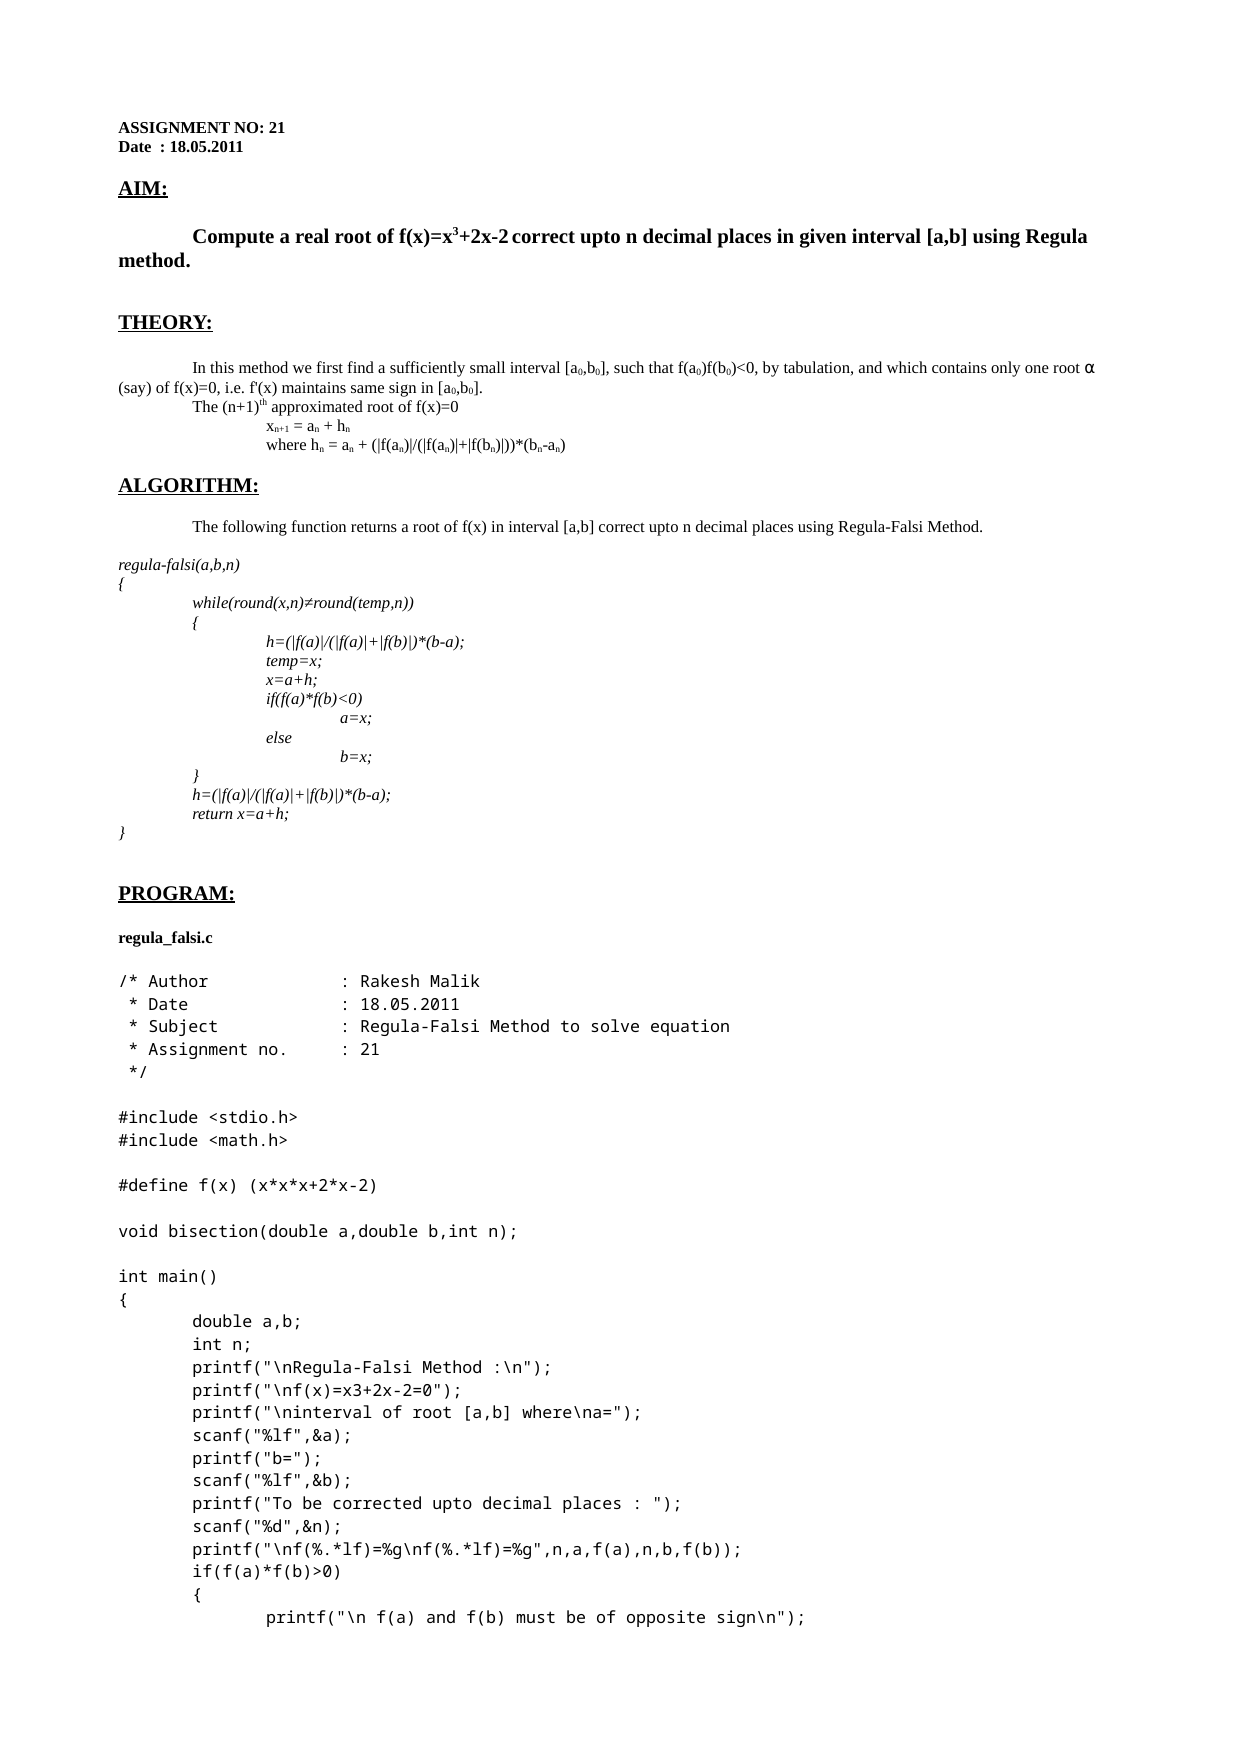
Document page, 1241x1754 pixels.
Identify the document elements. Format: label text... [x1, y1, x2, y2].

text h=(|f(a)|/(|f(a)|+|f(b)|)*(b-a); [118, 785, 1122, 804]
text printf("b="); [118, 1446, 1122, 1469]
text h=(|f(a)|/(|f(a)|+|f(b)|)*(b-a); [118, 632, 1122, 651]
text The (n+1)th approximated root of f(x)=0 [118, 397, 1122, 416]
text { [118, 574, 1122, 593]
text scanf("%lf",&b); [118, 1469, 1122, 1492]
text regula_falsi.c [118, 927, 1122, 947]
text if(f(a)*f(b)>0) [118, 1560, 1122, 1582]
text THEORY: [118, 310, 1122, 334]
text x=a+h; [118, 670, 1122, 689]
text * Assignment no. : 21 [118, 1037, 1122, 1060]
text ASSIGNMENT NO: 21 [118, 118, 1122, 137]
text */ [118, 1060, 1122, 1083]
text * Date : 18.05.2011 [118, 992, 1122, 1015]
text a=x; [118, 708, 1122, 727]
text int main() [118, 1264, 1122, 1287]
text printf("\nf(%.*lf)=%g\nf(%.*lf)=%g",n,a,f(a),n,b,f(b)); [118, 1537, 1122, 1560]
text printf("\ninterval of root [a,b] where\na="); [118, 1401, 1122, 1423]
text xn+1 = an + hn [118, 416, 1122, 435]
text scanf("%d",&n); [118, 1514, 1122, 1537]
text else [118, 727, 1122, 747]
text printf("\n f(a) and f(b) must be of opposite sign\n"); [118, 1605, 1122, 1628]
text AIM: [118, 176, 1122, 200]
text int n; [118, 1333, 1122, 1355]
text temp=x; [118, 651, 1122, 670]
text return x=a+h; [118, 804, 1122, 823]
text #define f(x) (x*x*x+2*x-2) [118, 1174, 1122, 1196]
text { [118, 612, 1122, 632]
text printf("To be corrected upto decimal places : "); [118, 1492, 1122, 1514]
text printf("\nRegula-Falsi Method :\n"); [118, 1355, 1122, 1378]
text } [118, 766, 1122, 785]
text b=x; [118, 747, 1122, 766]
text Date : 18.05.2011 [118, 137, 1122, 156]
text where hn = an + (|f(an)|/(|f(an)|+|f(bn)|))*(bn-an) [118, 435, 1122, 454]
text while(round(x,n)≠round(temp,n)) [118, 593, 1122, 612]
text if(f(a)*f(b)<0) [118, 689, 1122, 708]
text { [118, 1287, 1122, 1310]
text double a,b; [118, 1310, 1122, 1333]
text } [118, 823, 1122, 842]
text ALGORITHM: [118, 473, 1122, 497]
text In this method we first find a sufficiently small interval [a0,b0], such that f(a0)f(b0)<0, by tabulation, and which contains only one root ⍺ (say) of f(x)=0, i.e. f'(x) maintains same sign in [a0,b0]. [118, 358, 1122, 397]
text void bisection(double a,double b,int n); [118, 1219, 1122, 1242]
text Compute a real root of f(x)=x3+2x-2 correct upto n decimal places in given interval [a,b] using Regula method. [118, 224, 1122, 272]
text scanf("%lf",&a); [118, 1423, 1122, 1446]
text PROGRAM: [118, 881, 1122, 905]
text /* Author : Rakesh Malik [118, 969, 1122, 992]
text #include <stdio.h> [118, 1106, 1122, 1128]
text { [118, 1582, 1122, 1605]
text The following function returns a root of f(x) in interval [a,b] correct upto n decimal places using Regula-Falsi Method. [118, 517, 1122, 536]
text printf("\nf(x)=x3+2x-2=0"); [118, 1378, 1122, 1401]
text regula-falsi(a,b,n) [118, 555, 1122, 574]
text * Subject : Regula-Falsi Method to solve equation [118, 1015, 1122, 1037]
text #include <math.h> [118, 1128, 1122, 1151]
